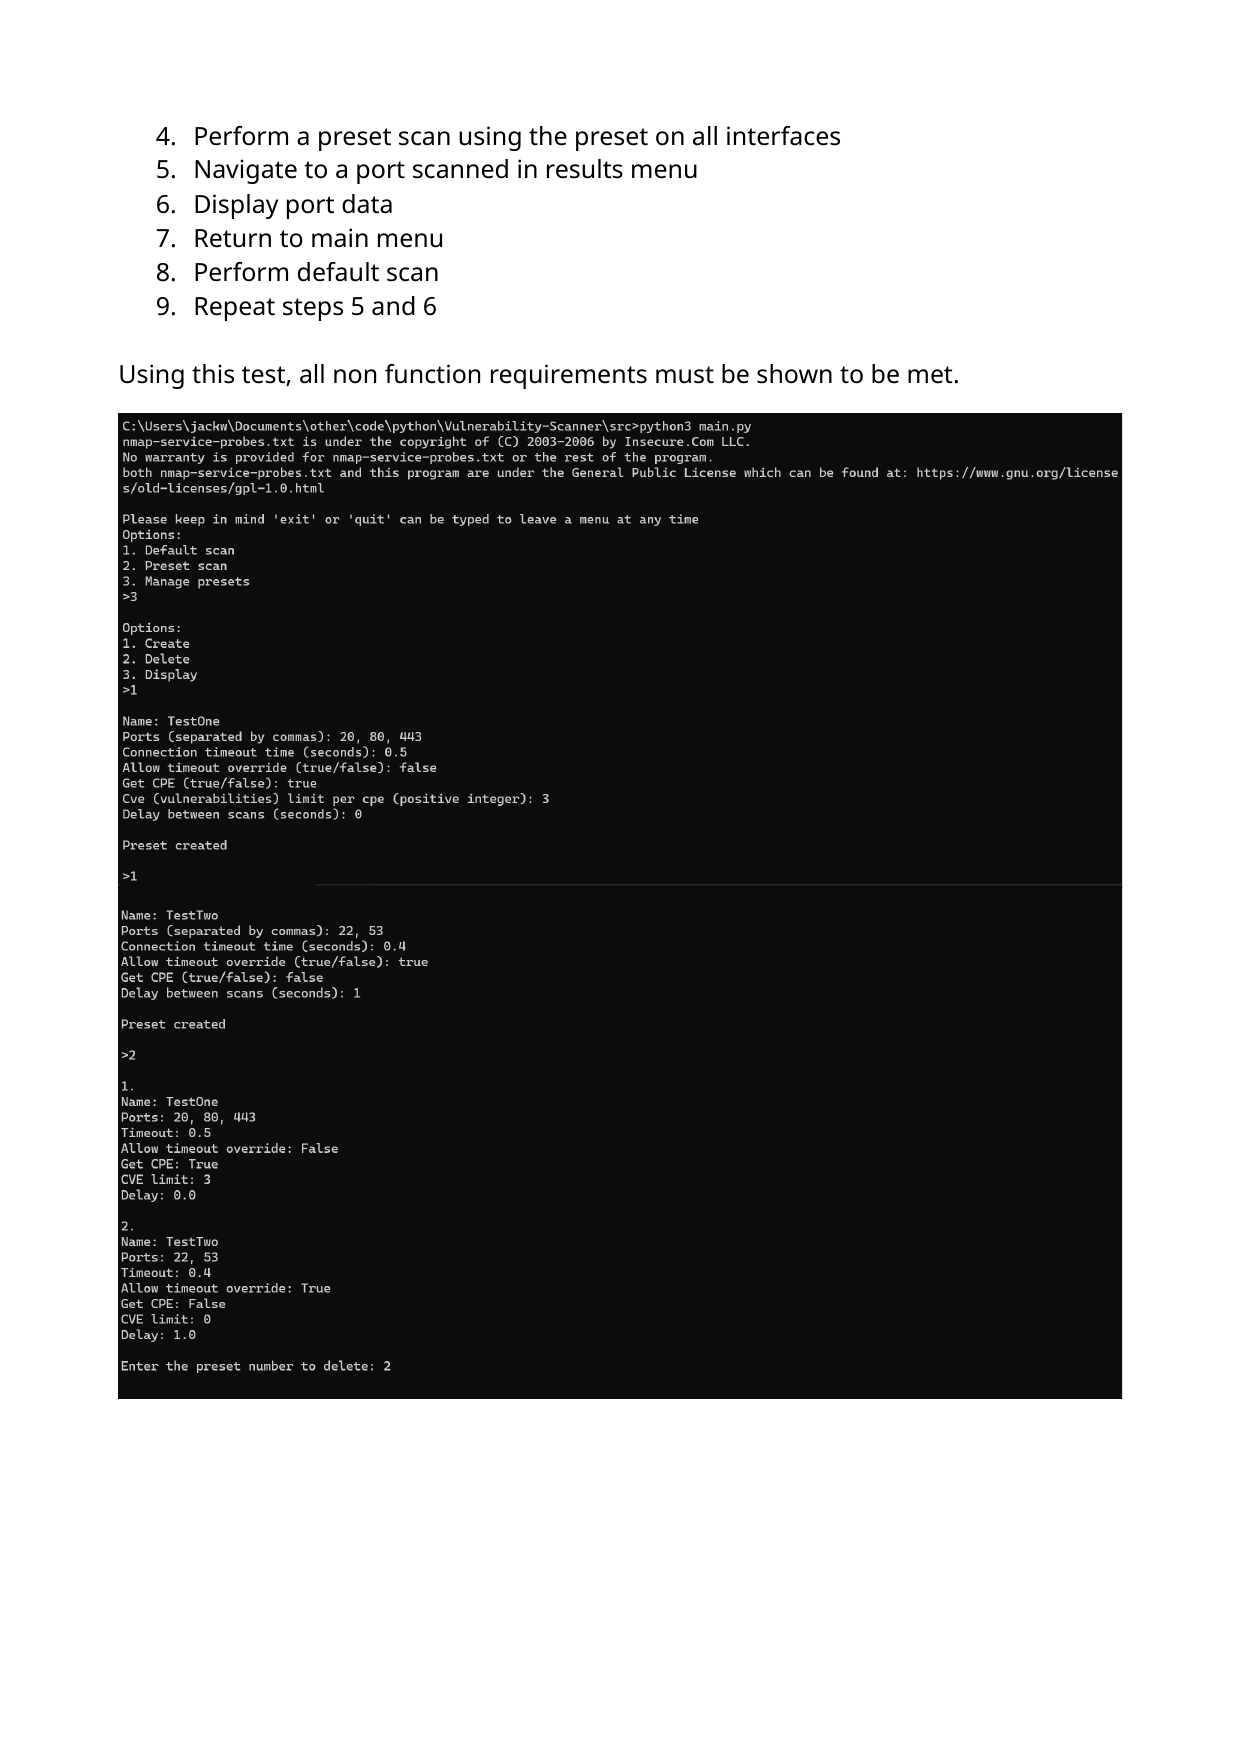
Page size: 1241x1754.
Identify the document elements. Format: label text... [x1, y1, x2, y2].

list Navigate to a port scanned in results menu [156, 152, 1122, 186]
text Using this test, all non function requirements must be shown to be met. [118, 357, 1122, 391]
list Repeat steps 5 and 6 [156, 288, 1122, 322]
list Perform a preset scan using the preset on all interfaces [156, 118, 1122, 152]
picture [118, 413, 1123, 1399]
list Display port data [156, 186, 1122, 220]
list Perform default scan [156, 254, 1122, 288]
list Return to main menu [156, 220, 1122, 254]
